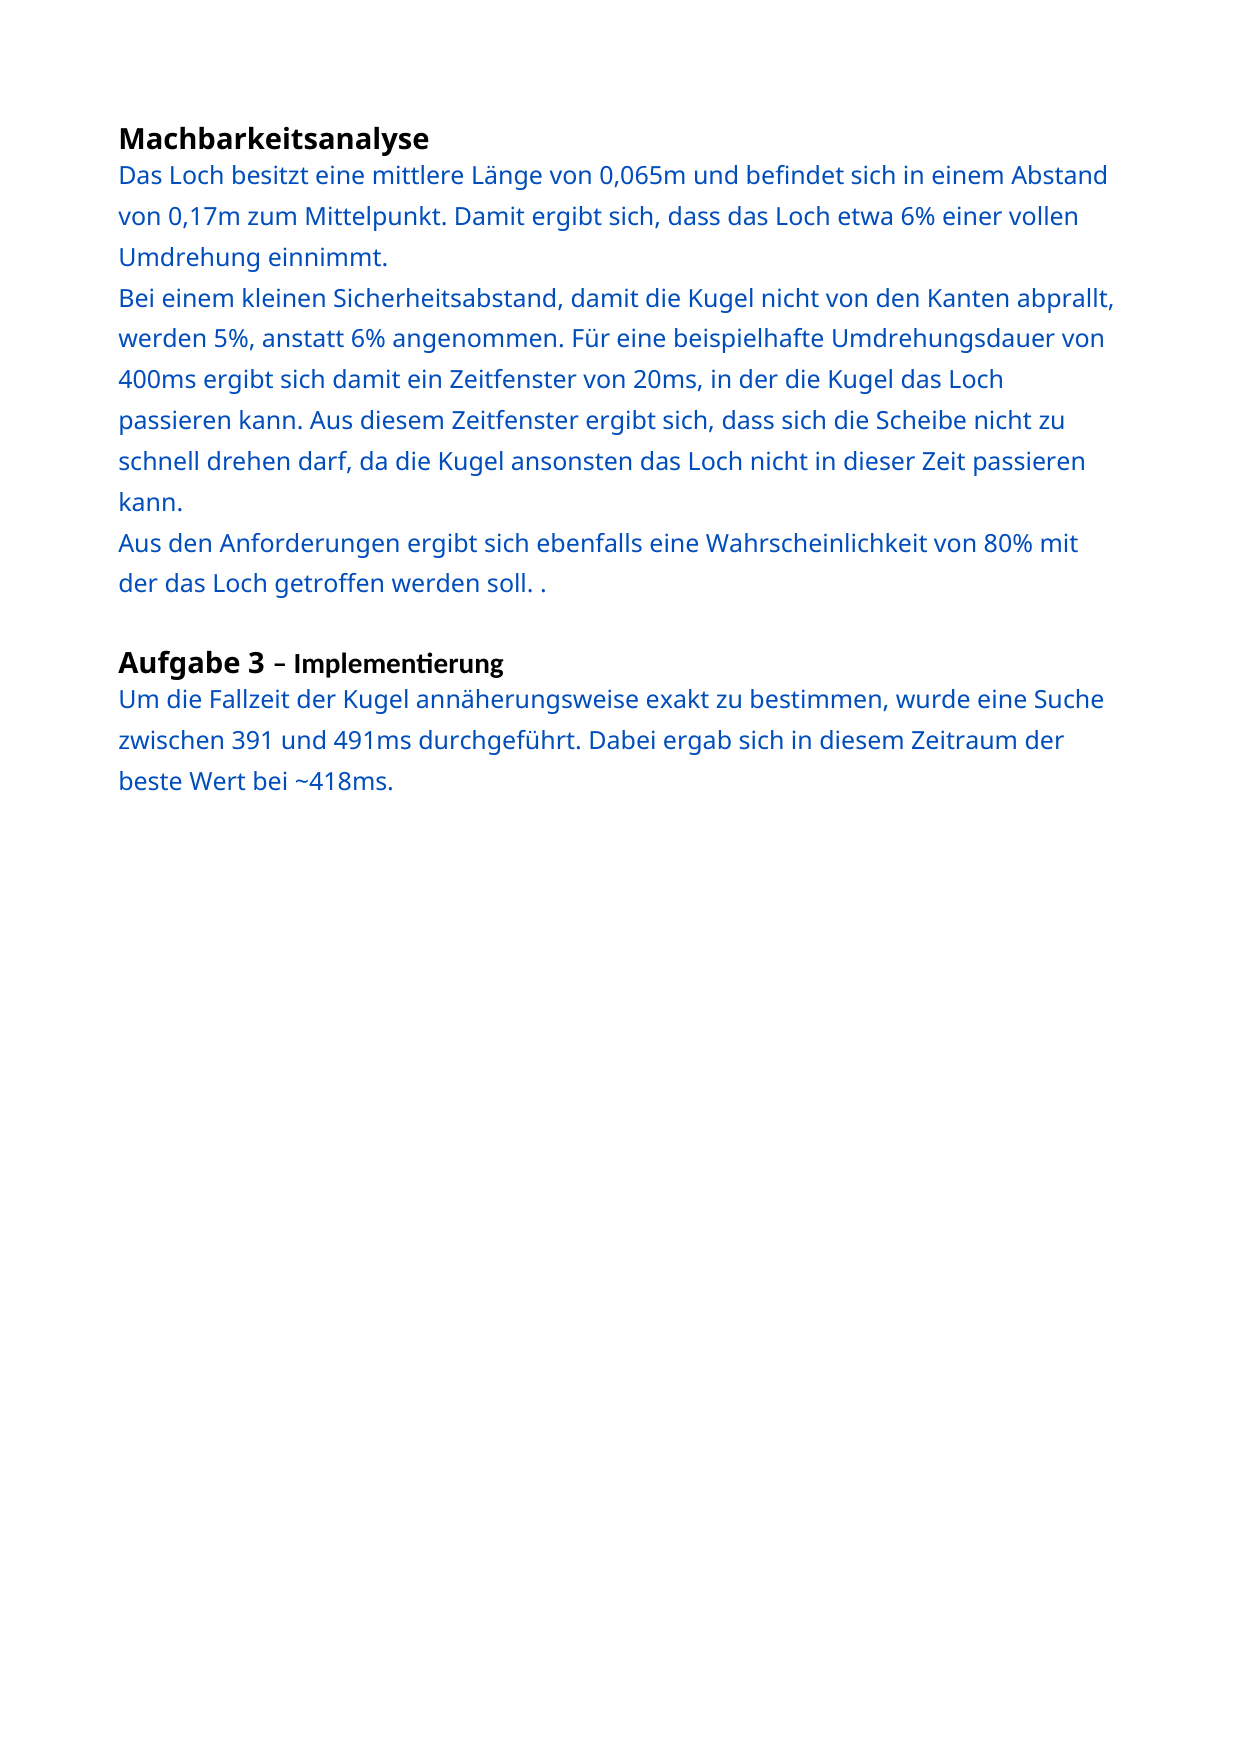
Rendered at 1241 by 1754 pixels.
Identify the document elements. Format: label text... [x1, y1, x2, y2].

text Machbarkeitsanalyse [118, 118, 1122, 158]
text Aufgabe 3 – Implementierung [118, 642, 1122, 682]
text Um die Fallzeit der Kugel annäherungsweise exakt zu bestimmen, wurde eine Suche zwischen 391 und 491ms durchgeführt. Dabei ergab sich in diesem Zeitraum der beste Wert bei ~418ms. [118, 682, 1122, 798]
text Das Loch besitzt eine mittlere Länge von 0,065m und befindet sich in einem Abstand von 0,17m zum Mittelpunkt. Damit ergibt sich, dass das Loch etwa 6% einer vollen Umdrehung einnimmt. Bei einem kleinen Sicherheitsabstand, damit die Kugel nicht von den Kanten abprallt, werden 5%, anstatt 6% angenommen. Für eine beispielhafte Umdrehungsdauer von 400ms ergibt sich damit ein Zeitfenster von 20ms, in der die Kugel das Loch passieren kann. Aus diesem Zeitfenster ergibt sich, dass sich die Scheibe nicht zu schnell drehen darf, da die Kugel ansonsten das Loch nicht in dieser Zeit passieren kann. Aus den Anforderungen ergibt sich ebenfalls eine Wahrscheinlichkeit von 80% mit der das Loch getroffen werden soll. . [118, 158, 1122, 600]
